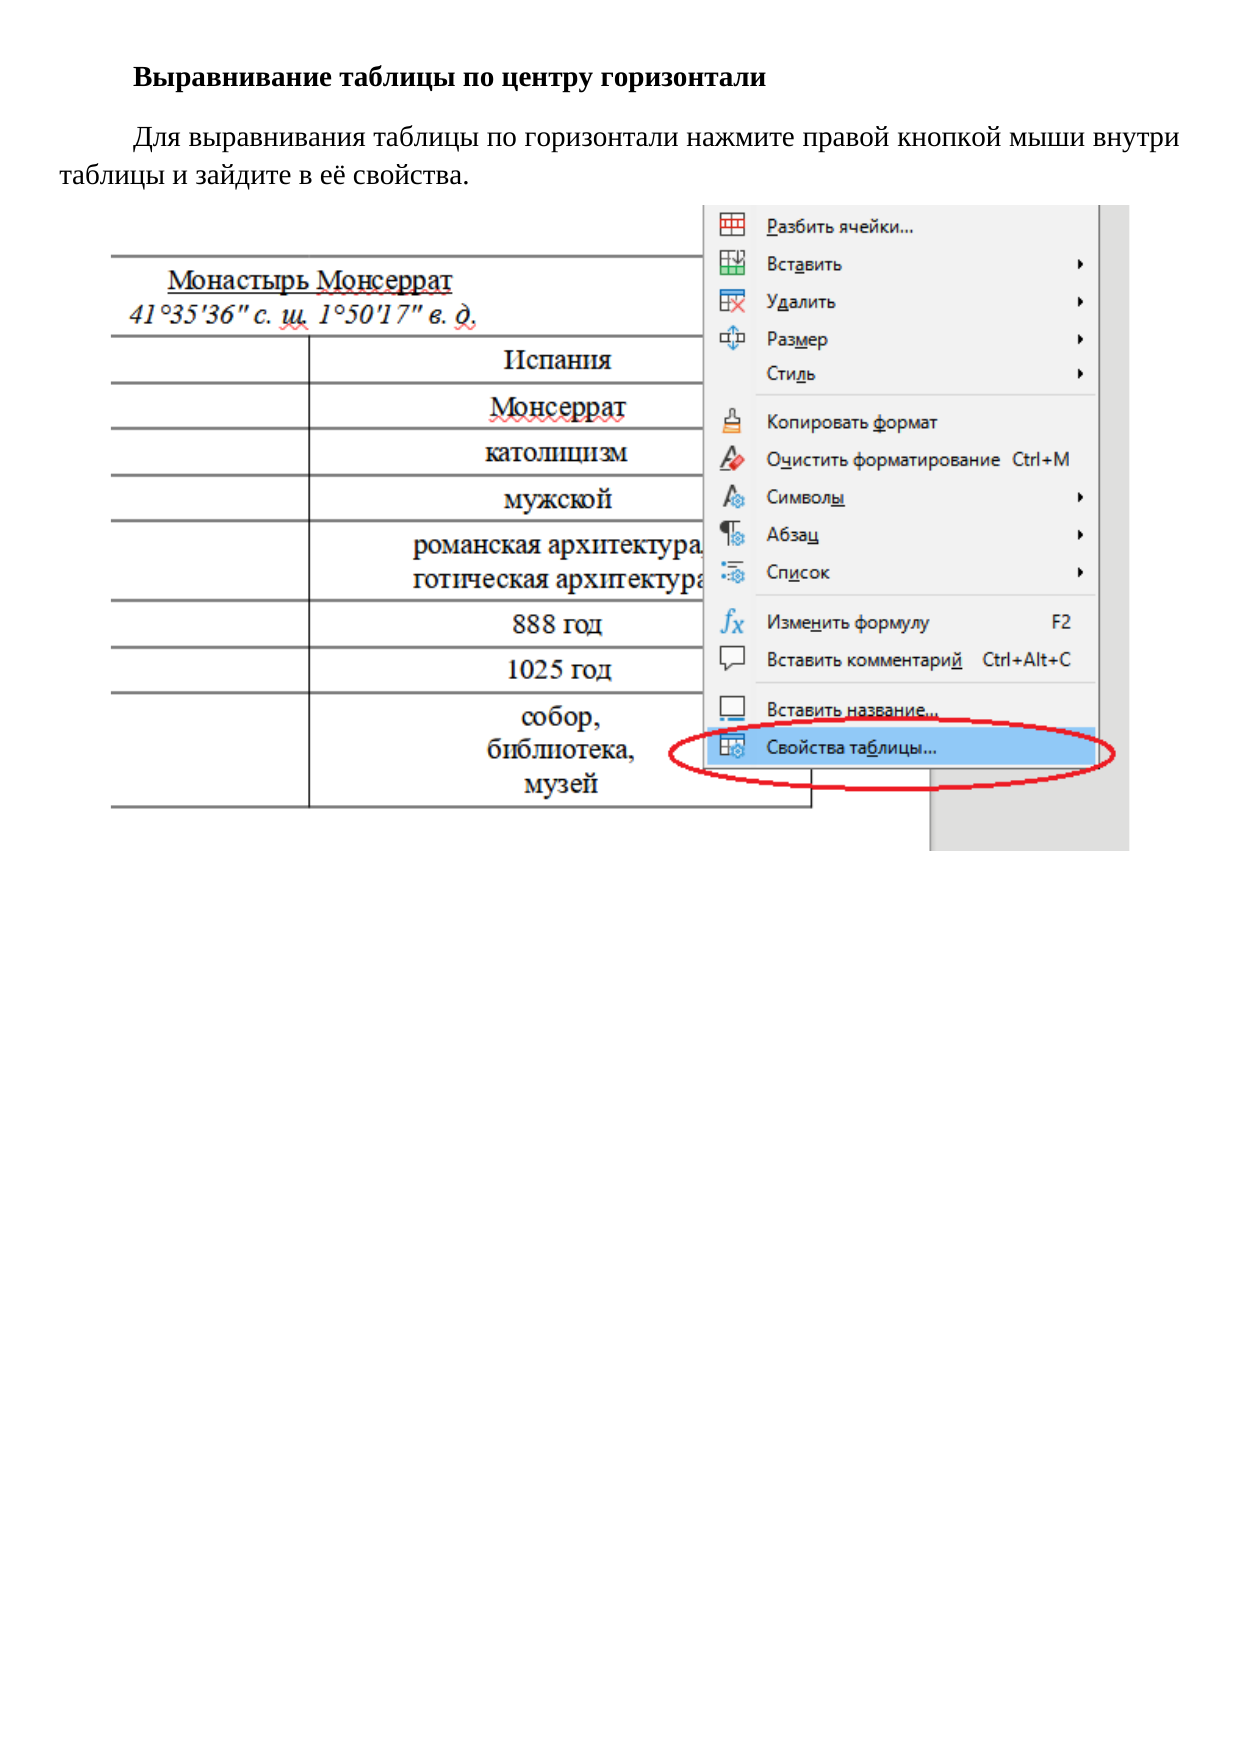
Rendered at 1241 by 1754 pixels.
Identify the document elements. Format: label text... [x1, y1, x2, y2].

text Выравнивание таблицы по центру горизонтали [59, 59, 1181, 93]
picture [110, 205, 1130, 851]
text Для выравнивания таблицы по горизонтали нажмите правой кнопкой мыши внутри таблицы и зайдите в её свойства. [59, 119, 1181, 191]
